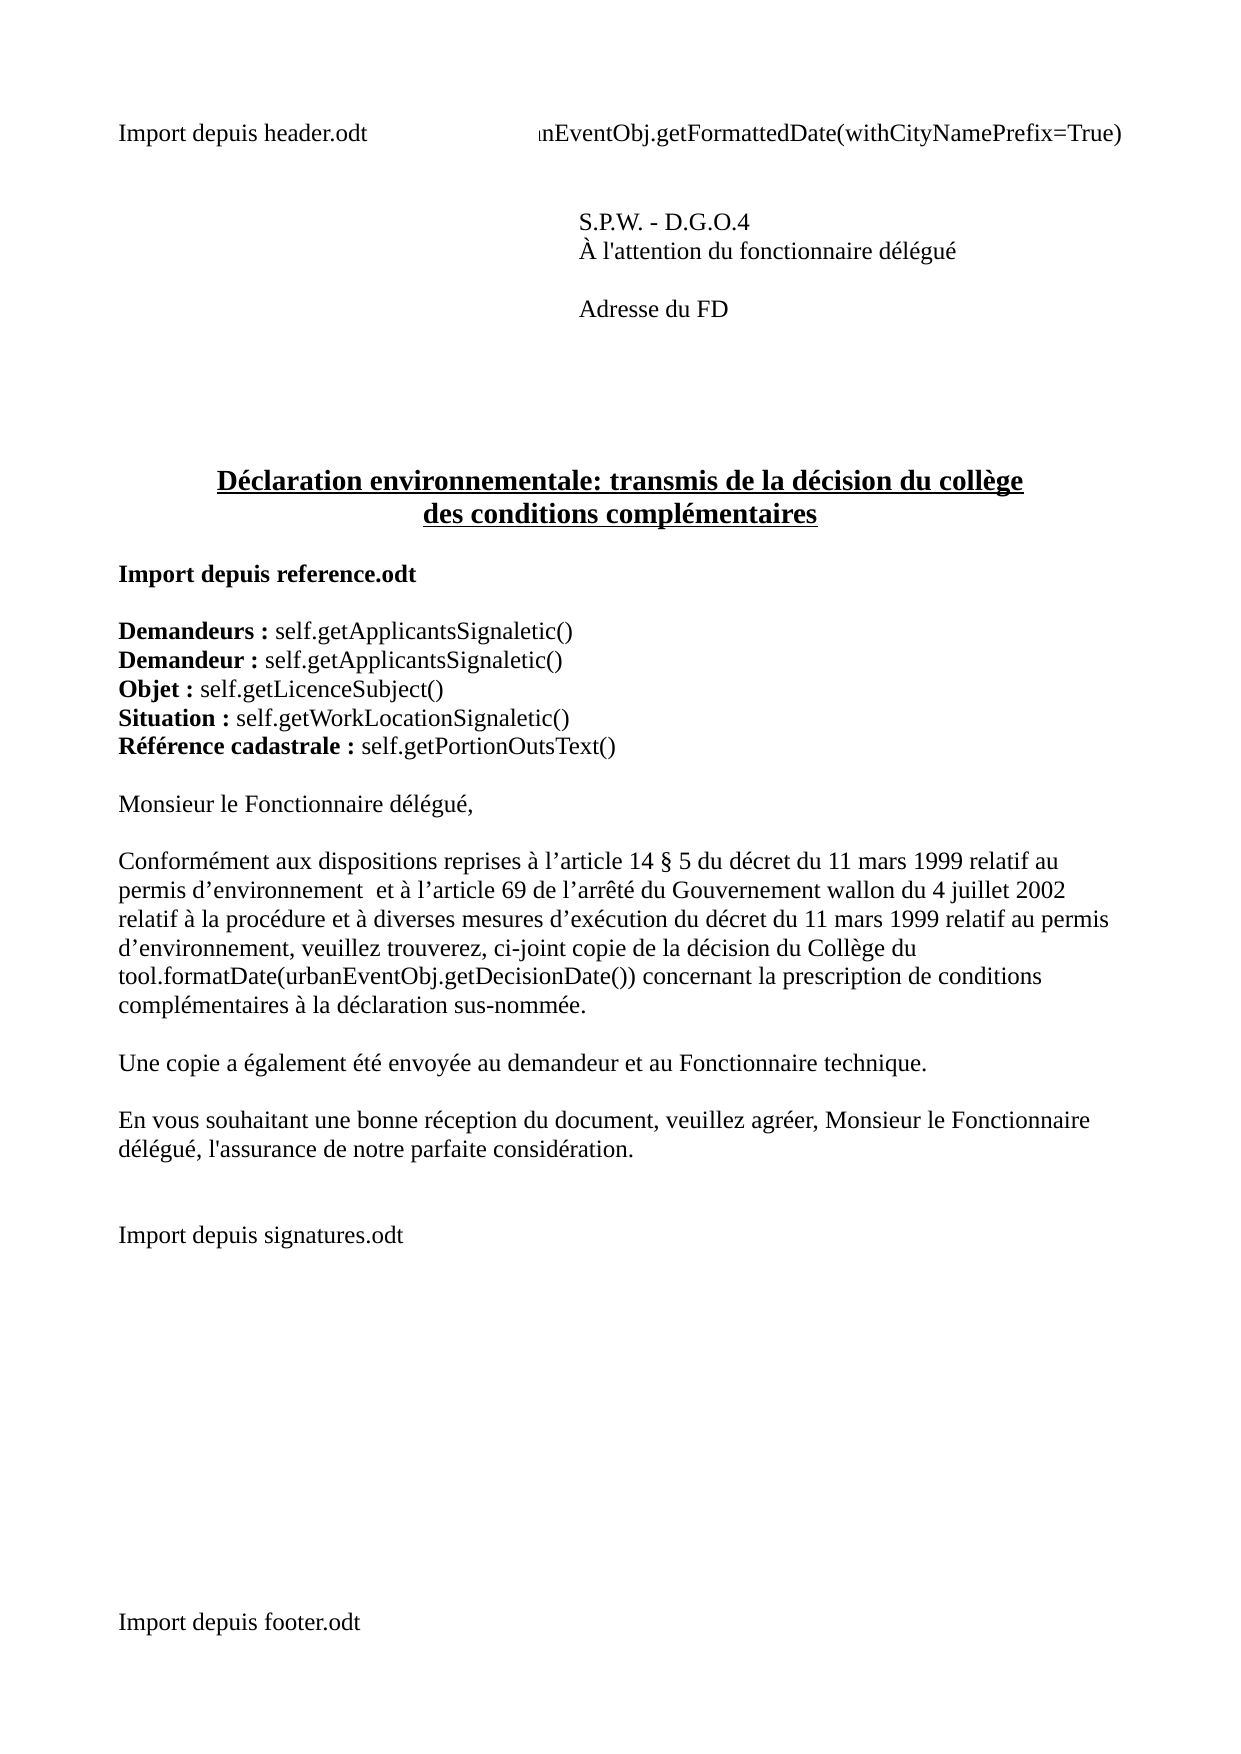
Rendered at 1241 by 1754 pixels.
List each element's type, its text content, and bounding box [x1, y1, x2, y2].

title des conditions complémentaires [118, 497, 1122, 530]
title Déclaration environnementale: transmis de la décision du collège [118, 463, 1122, 497]
text Situation : self.getWorkLocationSignaletic() [118, 703, 1122, 731]
text urbanEventObj.getFormattedDate(withCityNamePrefix=True) [118, 118, 1122, 427]
text Import depuis reference.odt [118, 559, 1122, 588]
text Une copie a également été envoyée au demandeur et au Fonctionnaire technique. [118, 1048, 1122, 1076]
text Objet : self.getLicenceSubject() [118, 674, 1122, 703]
text Adresse du FD [578, 294, 1081, 322]
text Demandeur : self.getApplicantsSignaletic() [118, 645, 1122, 674]
text En vous souhaitant une bonne réception du document, veuillez agréer, Monsieur le Fonctionnaire délégué, l'assurance de notre parfaite considération. [118, 1105, 1122, 1163]
text Import depuis header.odt [118, 118, 539, 147]
text Demandeurs : self.getApplicantsSignaletic() [118, 616, 1122, 645]
text À l'attention du fonctionnaire délégué [578, 236, 1081, 265]
text Monsieur le Fonctionnaire délégué, [118, 789, 1122, 818]
text Conformément aux dispositions reprises à l’article 14 § 5 du décret du 11 mars 1999 relatif au permis d’environnement et à l’article 69 de l’arrêté du Gouvernement wallon du 4 juillet 2002 relatif à la procédure et à diverses mesures d’exécution du décret du 11 mars 1999 relatif au permis d’environnement, veuillez trouverez, ci-joint copie de la décision du Collège du tool.formatDate(urbanEventObj.getDecisionDate()) concernant la prescription de conditions complémentaires à la déclaration sus-nommée. [118, 846, 1122, 1019]
text Référence cadastrale : self.getPortionOutsText() [118, 731, 1122, 760]
text S.P.W. - D.G.O.4 [578, 207, 1081, 236]
text Import depuis signatures.odt [118, 1220, 1122, 1249]
